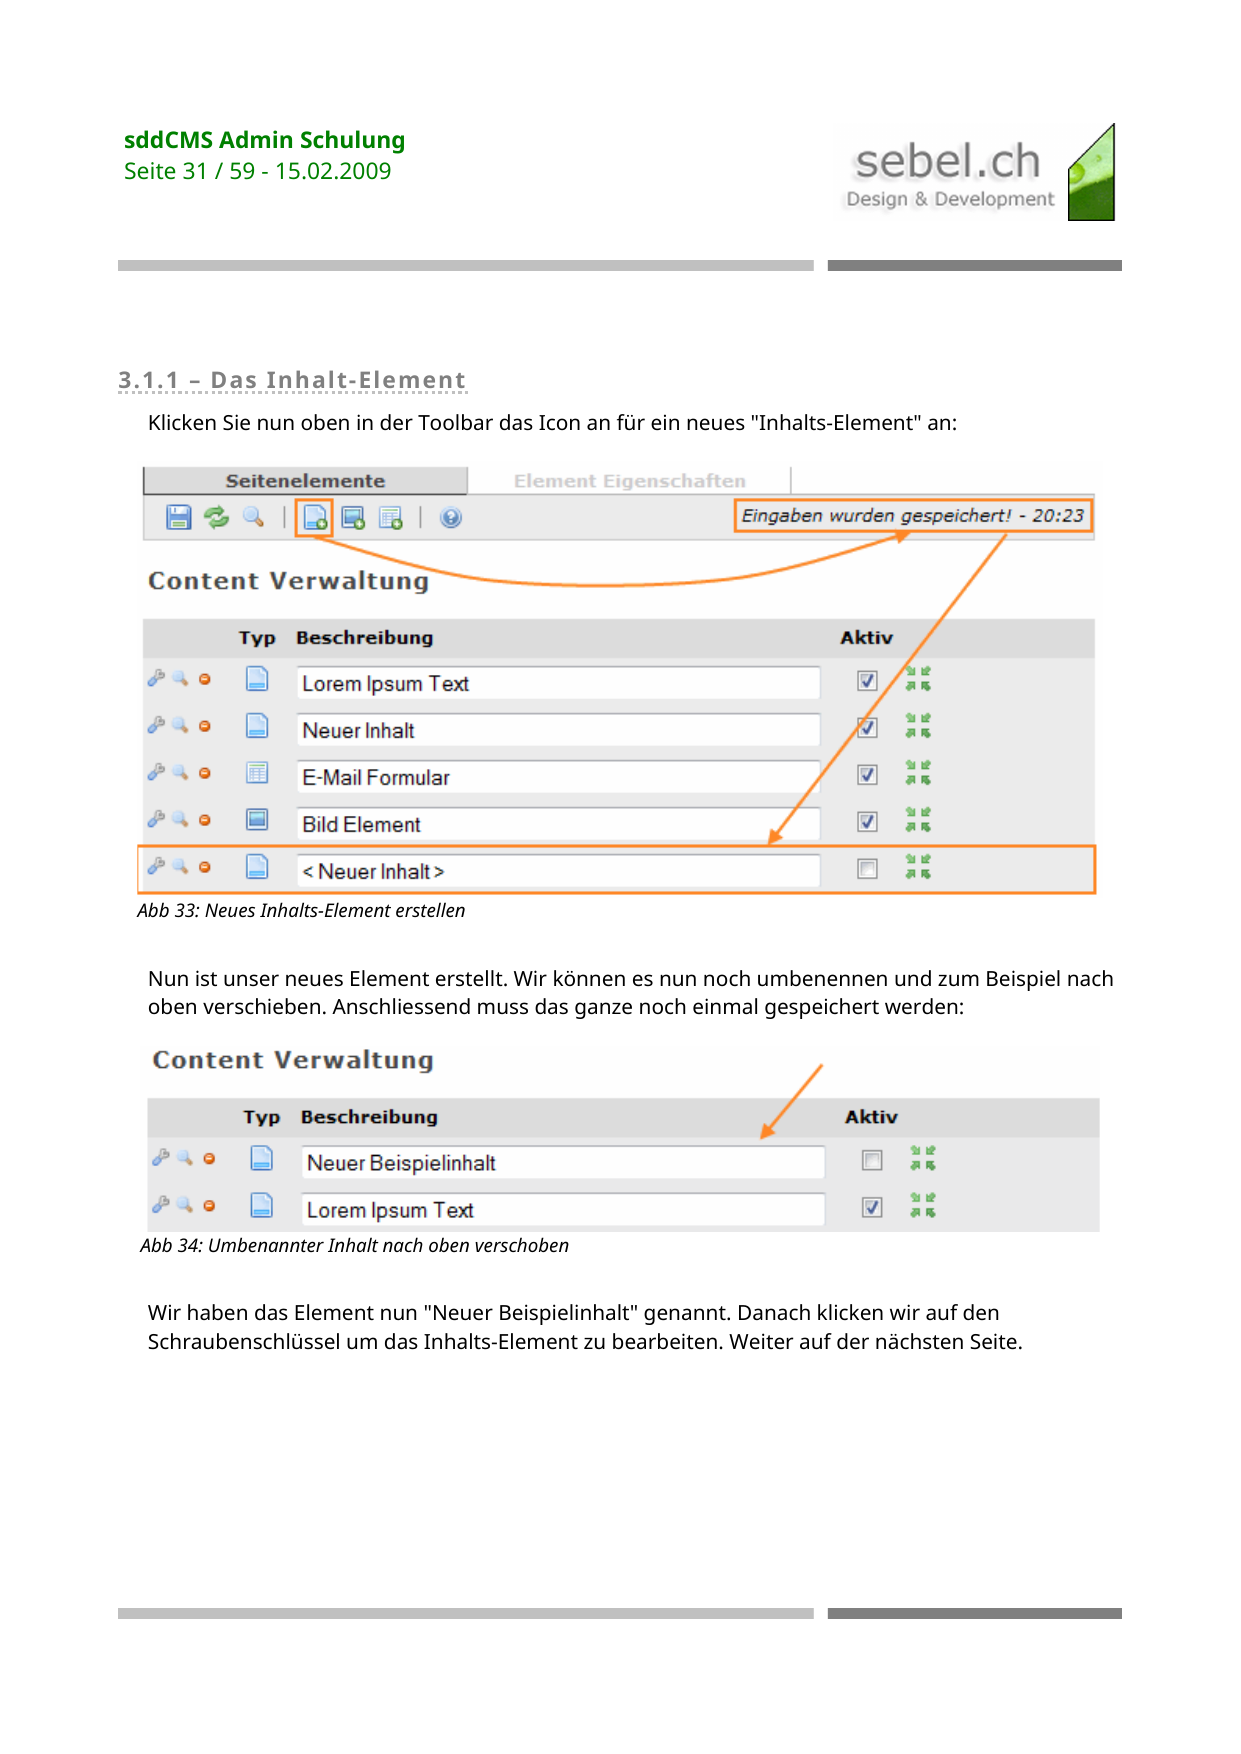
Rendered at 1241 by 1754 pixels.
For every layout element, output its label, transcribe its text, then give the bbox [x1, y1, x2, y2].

text Abb 33: Neues Inhalts-Element erstellen [137, 898, 1103, 923]
picture [118, 260, 1122, 271]
text Abb 34: Umbenannter Inhalt nach oben verschoben [140, 1232, 1100, 1257]
text Nun ist unser neues Element erstellt. Wir können es nun noch umbenennen und zum Beispiel nach oben verschieben. Anschliessend muss das ganze noch einmal gespeichert werden: [148, 964, 1122, 1021]
text Wir haben das Element nun "Neuer Beispielinhalt" genannt. Danach klicken wir auf den Schraubenschlüssel um das Inhalts-Element zu bearbeiten. Weiter auf der nächsten Seite. [148, 1298, 1122, 1355]
subtitle 3.1.1 – Das Inhalt-Element [118, 364, 1122, 396]
text Klicken Sie nun oben in der Toolbar das Icon an für ein neues "Inhalts-Element" an: [148, 408, 1122, 437]
picture [118, 1608, 1122, 1619]
picture [140, 1046, 1100, 1232]
picture [137, 461, 1103, 898]
